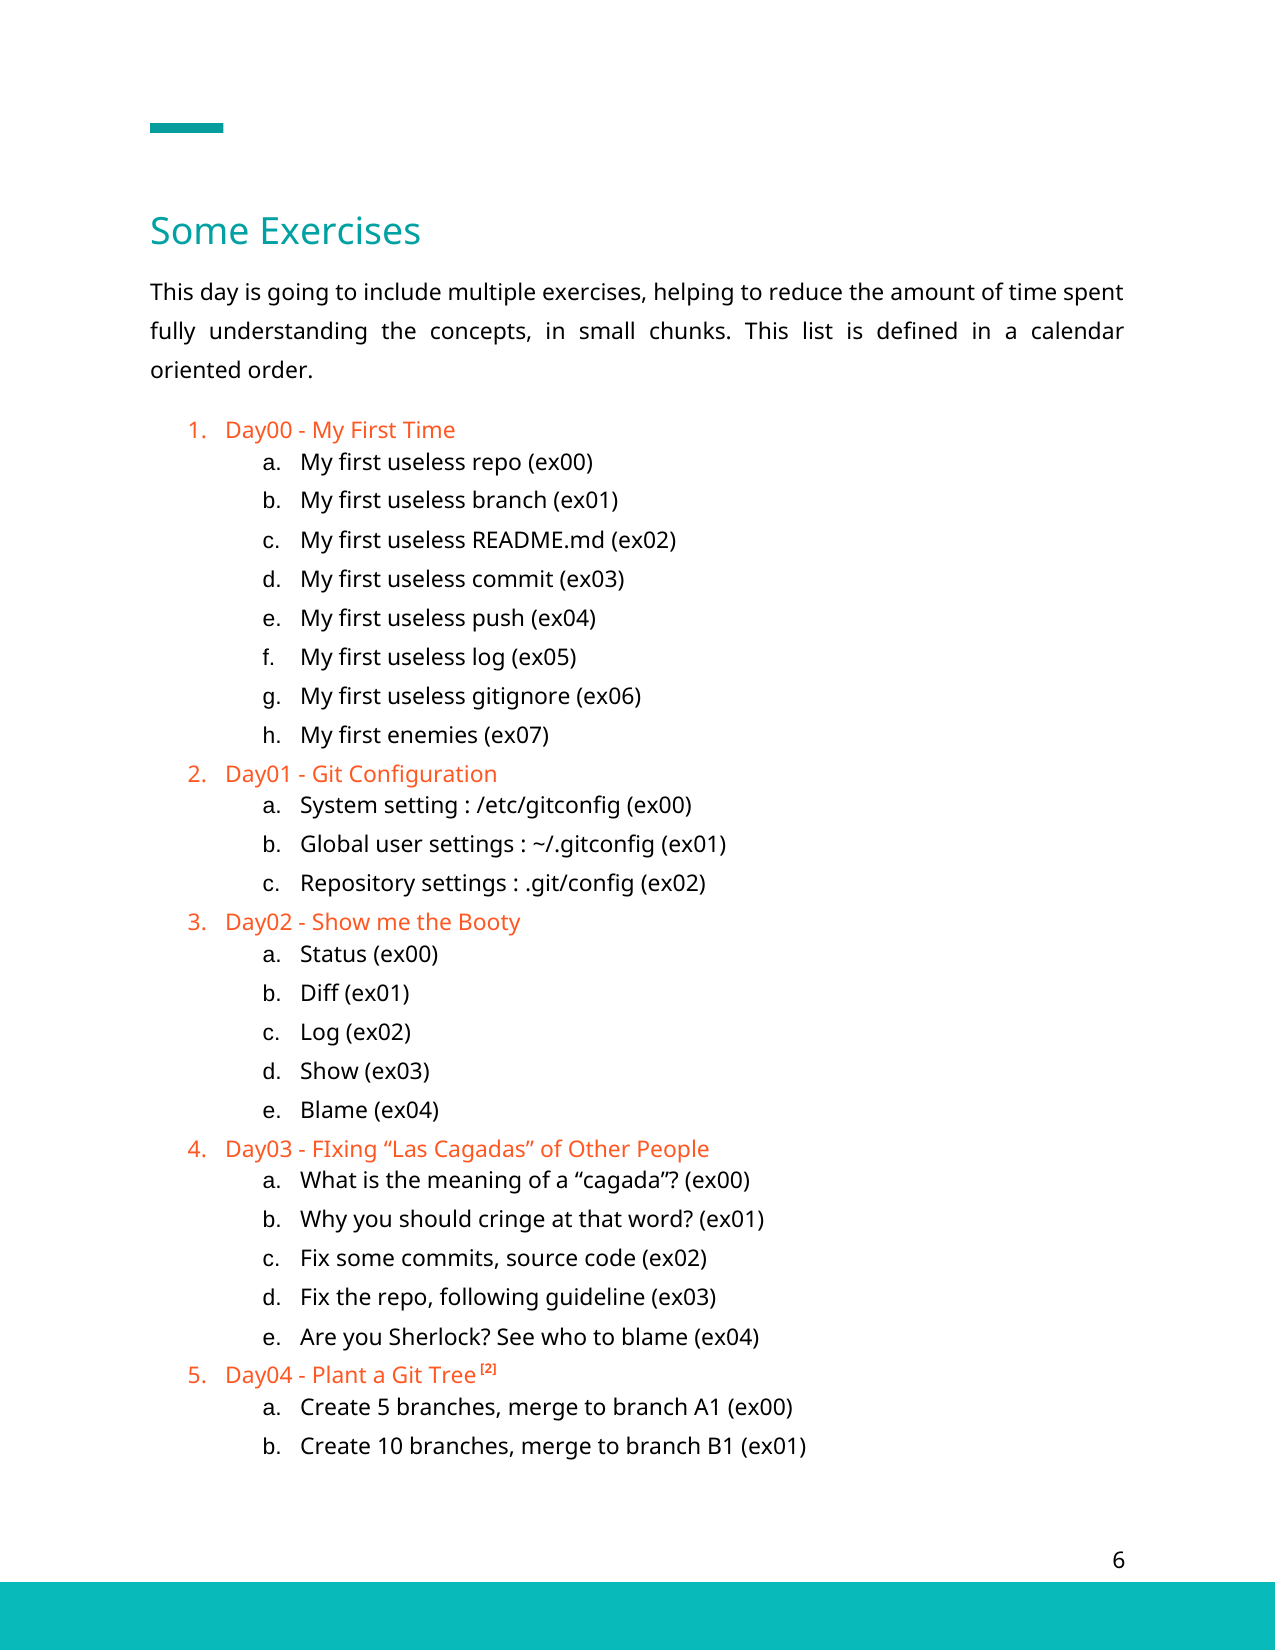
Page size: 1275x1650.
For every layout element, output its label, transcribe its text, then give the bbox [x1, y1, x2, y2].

list My first useless push (ex04) [262, 602, 1125, 633]
list My first useless commit (ex03) [262, 563, 1125, 594]
list My first useless log (ex05) [262, 641, 1125, 672]
list Why you should cringe at that word? (ex01) [262, 1203, 1125, 1234]
list Status (ex00) [262, 938, 1125, 969]
list My first useless gitignore (ex06) [262, 680, 1125, 711]
list My first enemies (ex07) [262, 719, 1125, 750]
list Fix the repo, following guideline (ex03) [262, 1281, 1125, 1313]
subtitle Day01 - Git Configuration [187, 758, 1125, 789]
subtitle Some Exercises [150, 204, 1125, 255]
subtitle Day02 - Show me the Booty [187, 906, 1125, 938]
subtitle Day00 - My First Time [187, 414, 1125, 445]
list My first useless branch (ex01) [262, 484, 1125, 516]
list My first useless repo (ex00) [262, 445, 1125, 477]
text This day is going to include multiple exercises, helping to reduce the amount of time spent fully understanding the concepts, in small chunks. This list is defined in a calendar oriented order. [150, 276, 1125, 386]
list Log (ex02) [262, 1016, 1125, 1047]
list Are you Sherlock? See who to blame (ex04) [262, 1320, 1125, 1352]
picture [150, 123, 224, 133]
list System setting : /etc/gitconfig (ex00) [262, 789, 1125, 820]
list Blame (ex04) [262, 1094, 1125, 1125]
list Create 10 branches, merge to branch B1 (ex01) [262, 1430, 1125, 1461]
subtitle Day03 - FIxing “Las Cagadas” of Other People [187, 1133, 1125, 1164]
list Repository settings : .git/config (ex02) [262, 867, 1125, 898]
list Global user settings : ~/.gitconfig (ex01) [262, 828, 1125, 859]
picture [0, 1582, 1275, 1650]
list Fix some commits, source code (ex02) [262, 1242, 1125, 1273]
list Create 5 branches, merge to branch A1 (ex00) [262, 1391, 1125, 1422]
list What is the meaning of a “cagada”? (ex00) [262, 1164, 1125, 1195]
subtitle Day04 - Plant a Git Tree [2] [187, 1359, 1125, 1391]
list Show (ex03) [262, 1055, 1125, 1086]
list Diff (ex01) [262, 977, 1125, 1008]
list My first useless README.md (ex02) [262, 523, 1125, 555]
